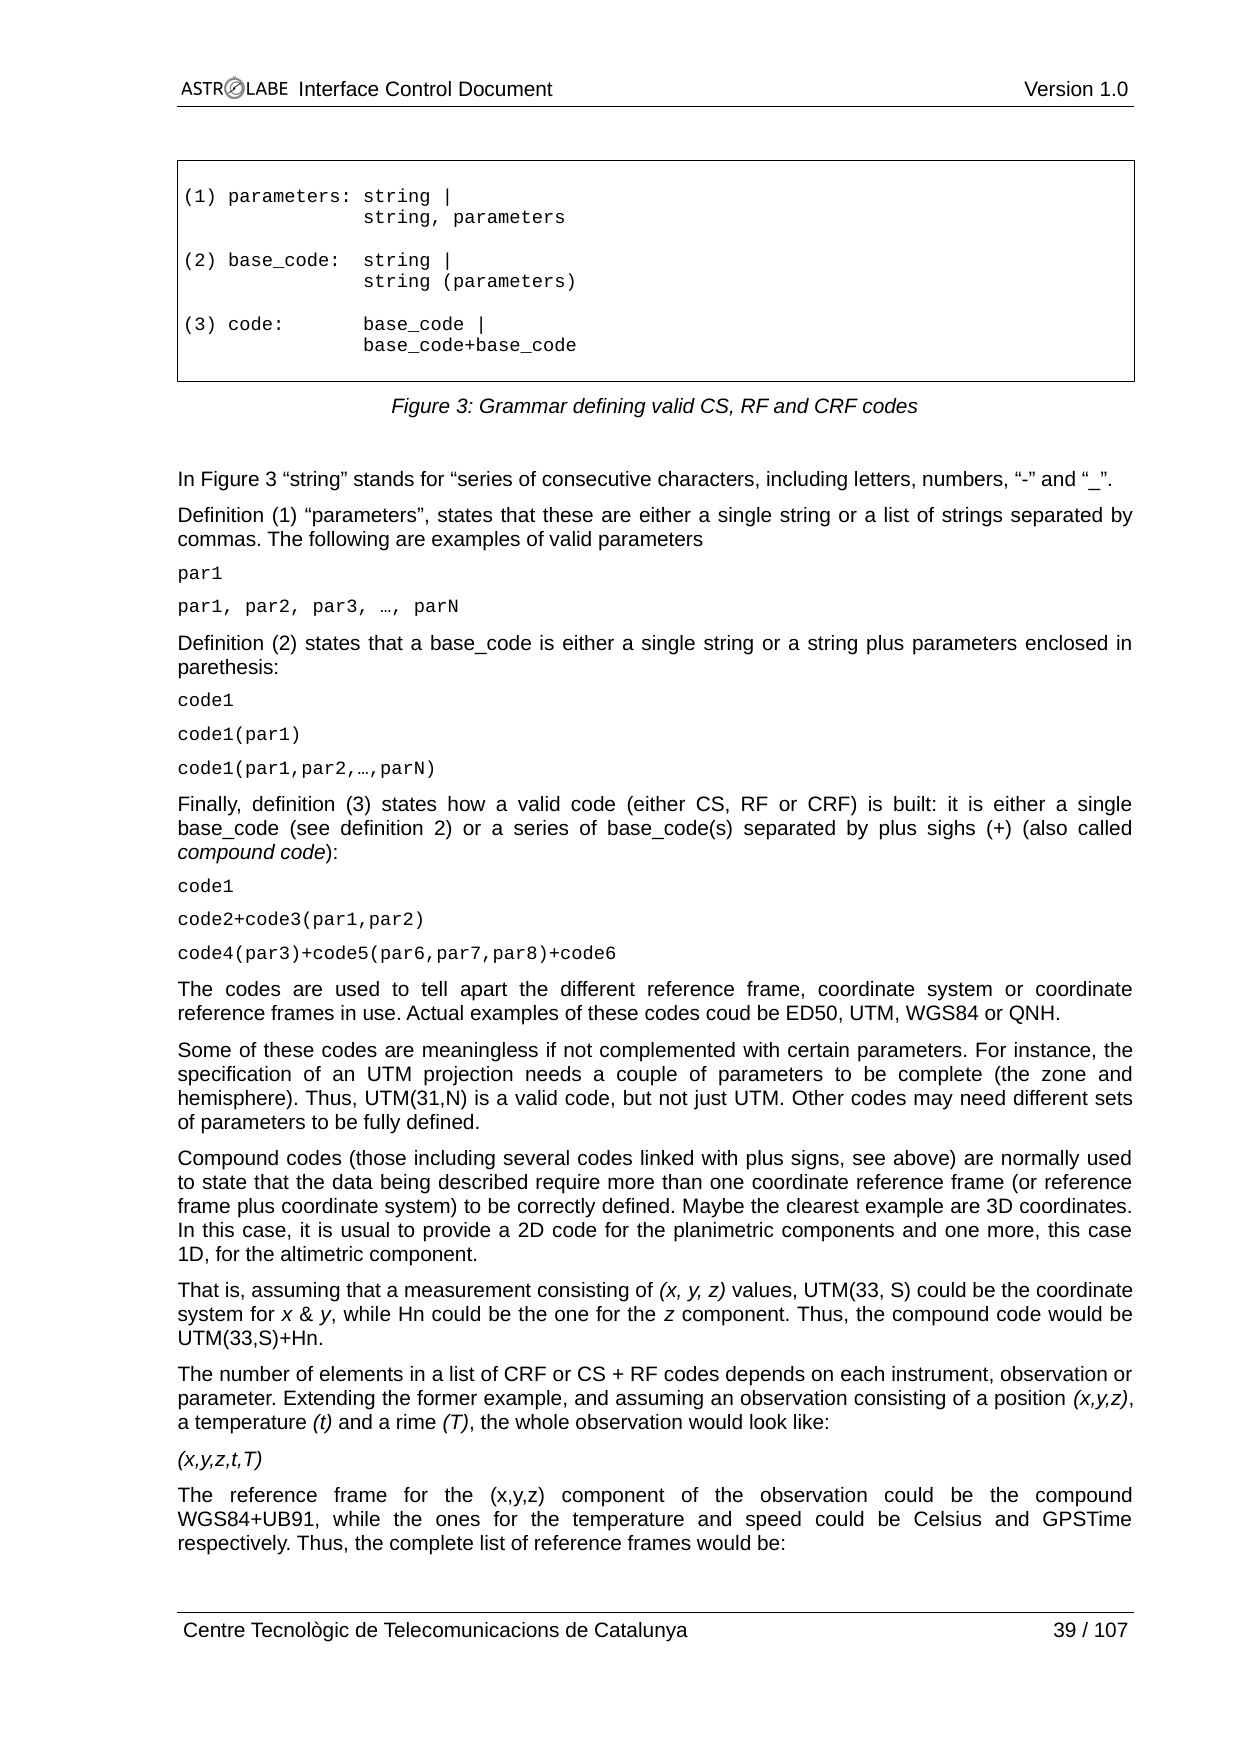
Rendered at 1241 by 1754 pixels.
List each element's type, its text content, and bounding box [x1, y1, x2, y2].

text code2+code3(par1,par2) [177, 910, 1134, 931]
text Some of these codes are meaningless if not complemented with certain parameters. For instance, the specification of an UTM projection needs a couple of parameters to be complete (the zone and hemisphere). Thus, UTM(31,N) is a valid code, but not just UTM. Other codes may need different sets of parameters to be fully defined. [177, 1038, 1134, 1133]
text code1(par1,par2,…,parN) [177, 758, 1134, 780]
text par1 [177, 563, 1134, 585]
text Definition (2) states that a base_code is either a single string or a string plus parameters enclosed in parethesis: [177, 631, 1134, 679]
text (x,y,z,t,T) [177, 1447, 1134, 1471]
text Finally, definition (3) states how a valid code (either CS, RF or CRF) is built: it is either a single base_code (see definition 2) or a series of base_code(s) separated by plus sighs (+) (also called compound code): [177, 792, 1134, 864]
text Definition (1) “parameters”, states that these are either a single string or a list of strings separated by commas. The following are examples of valid parameters [177, 503, 1134, 551]
text The number of elements in a list of CRF or CS + RF codes depends on each instrument, observation or parameter. Extending the former example, and assuming an observation consisting of a position (x,y,z), a temperature (t) and a rime (T), the whole observation would look like: [177, 1362, 1134, 1434]
text Figure 3: Grammar defining valid CS, RF and CRF codes [177, 394, 1134, 418]
text code1(par1) [177, 725, 1134, 746]
table_header (1) parameters: string | string, parameters (2) base_code: string | string (parameters) (3) code: base_code | base_code+base_code [178, 161, 1134, 381]
text code1 [177, 691, 1134, 712]
text code1 [177, 876, 1134, 898]
text code4(par3)+code5(par6,par7,par8)+code6 [177, 944, 1134, 965]
text The reference frame for the (x,y,z) component of the observation could be the compound WGS84+UB91, while the ones for the temperature and speed could be Celsius and GPSTime respectively. Thus, the complete list of reference frames would be: [177, 1483, 1134, 1555]
text The codes are used to tell apart the different reference frame, coordinate system or coordinate reference frames in use. Actual examples of these codes coud be ED50, UTM, WGS84 or QNH. [177, 977, 1134, 1025]
text par1, par2, par3, …, parN [177, 597, 1134, 618]
picture [181, 76, 288, 99]
text That is, assuming that a measurement consisting of (x, y, z) values, UTM(33, S) could be the coordinate system for x & y, while Hn could be the one for the z component. Thus, the compound code would be UTM(33,S)+Hn. [177, 1278, 1134, 1350]
text Compound codes (those including several codes linked with plus signs, see above) are normally used to state that the data being described require more than one coordinate reference frame (or reference frame plus coordinate system) to be correctly defined. Maybe the clearest example are 3D coordinates. In this case, it is usual to provide a 2D code for the planimetric components and one more, this case 1D, for the altimetric component. [177, 1146, 1134, 1266]
text In Figure 3 “string” stands for “series of consecutive characters, including letters, numbers, “-” and “_”. [177, 467, 1134, 491]
